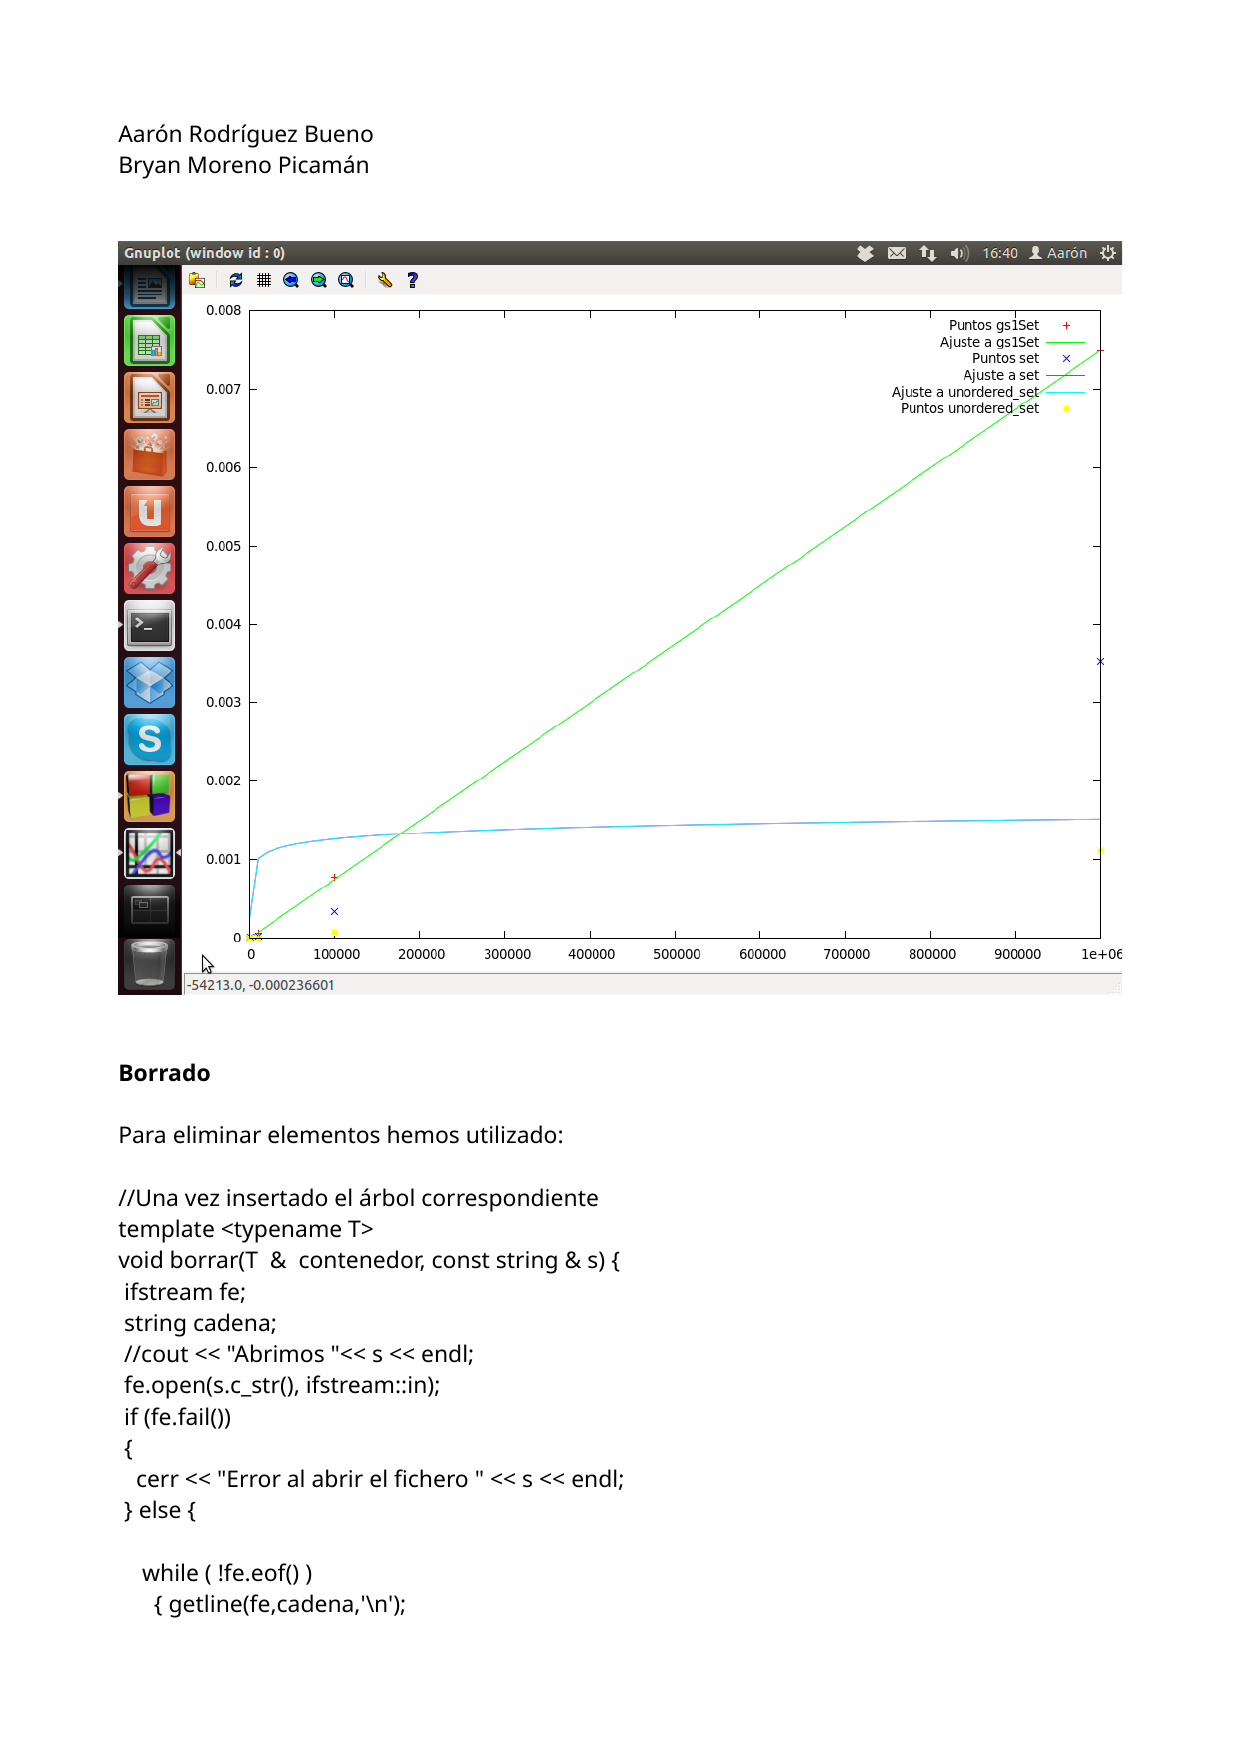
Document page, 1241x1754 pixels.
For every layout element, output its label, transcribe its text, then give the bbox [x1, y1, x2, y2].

text } else { [118, 1494, 1122, 1526]
text Para eliminar elementos hemos utilizado: [118, 1119, 1122, 1151]
text //Una vez insertado el árbol correspondiente [118, 1182, 1122, 1213]
text while ( !fe.eof() ) [118, 1557, 1122, 1588]
text { [118, 1432, 1122, 1463]
text void borrar(T & contenedor, const string & s) { [118, 1244, 1122, 1276]
text string cadena; [118, 1307, 1122, 1338]
picture [118, 241, 1123, 995]
text cerr << "Error al abrir el fichero " << s << endl; [118, 1463, 1122, 1494]
text ifstream fe; [118, 1276, 1122, 1307]
text //cout << "Abrimos "<< s << endl; [118, 1338, 1122, 1369]
text fe.open(s.c_str(), ifstream::in); [118, 1369, 1122, 1401]
text template <typename T> [118, 1213, 1122, 1244]
text { getline(fe,cadena,'\n'); [118, 1588, 1122, 1619]
text Borrado [118, 1057, 1122, 1088]
text if (fe.fail()) [118, 1401, 1122, 1432]
